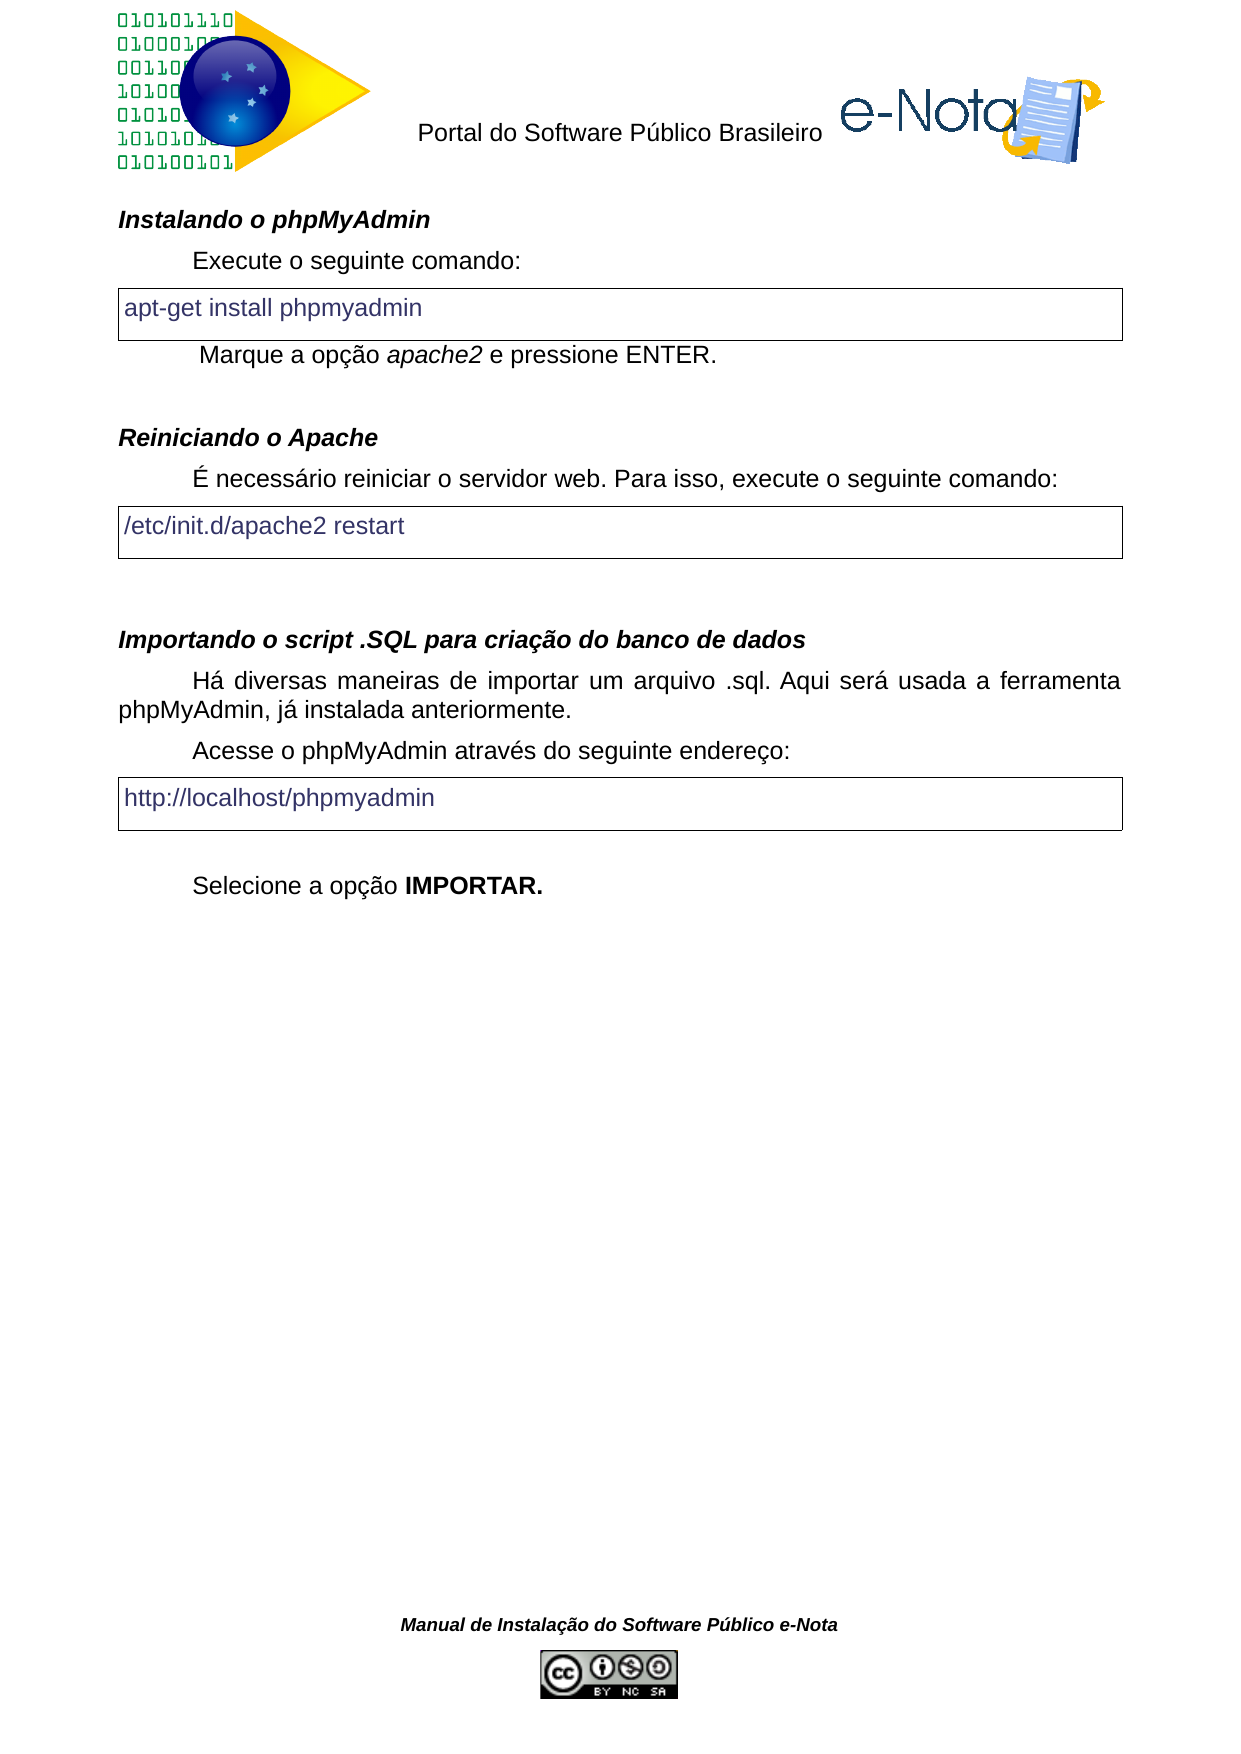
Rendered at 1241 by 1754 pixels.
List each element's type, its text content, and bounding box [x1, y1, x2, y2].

text Há diversas maneiras de importar um arquivo .sql. Aqui será usada a ferramenta phpMyAdmin, já instalada anteriormente. [118, 666, 1122, 723]
subtitle Importando o script .SQL para criação do banco de dados [118, 625, 1122, 653]
table_header /etc/init.d/apache2 restart [119, 507, 1122, 558]
text Selecione a opção IMPORTAR. [118, 871, 1122, 900]
text Acesse o phpMyAdmin através do seguinte endereço: [118, 736, 1122, 765]
picture [118, 10, 371, 172]
text Execute o seguinte comando: [118, 246, 1122, 275]
text Marque a opção apache2 e pressione ENTER. [118, 341, 1122, 369]
table_header apt-get install phpmyadmin [119, 289, 1122, 340]
picture [832, 69, 1111, 171]
picture [540, 1650, 678, 1699]
text Reiniciando o Apache [118, 423, 1122, 452]
subtitle Instalando o phpMyAdmin [118, 205, 1122, 234]
text É necessário reiniciar o servidor web. Para isso, execute o seguinte comando: [118, 464, 1122, 493]
table_header http://localhost/phpmyadmin [119, 778, 1122, 830]
